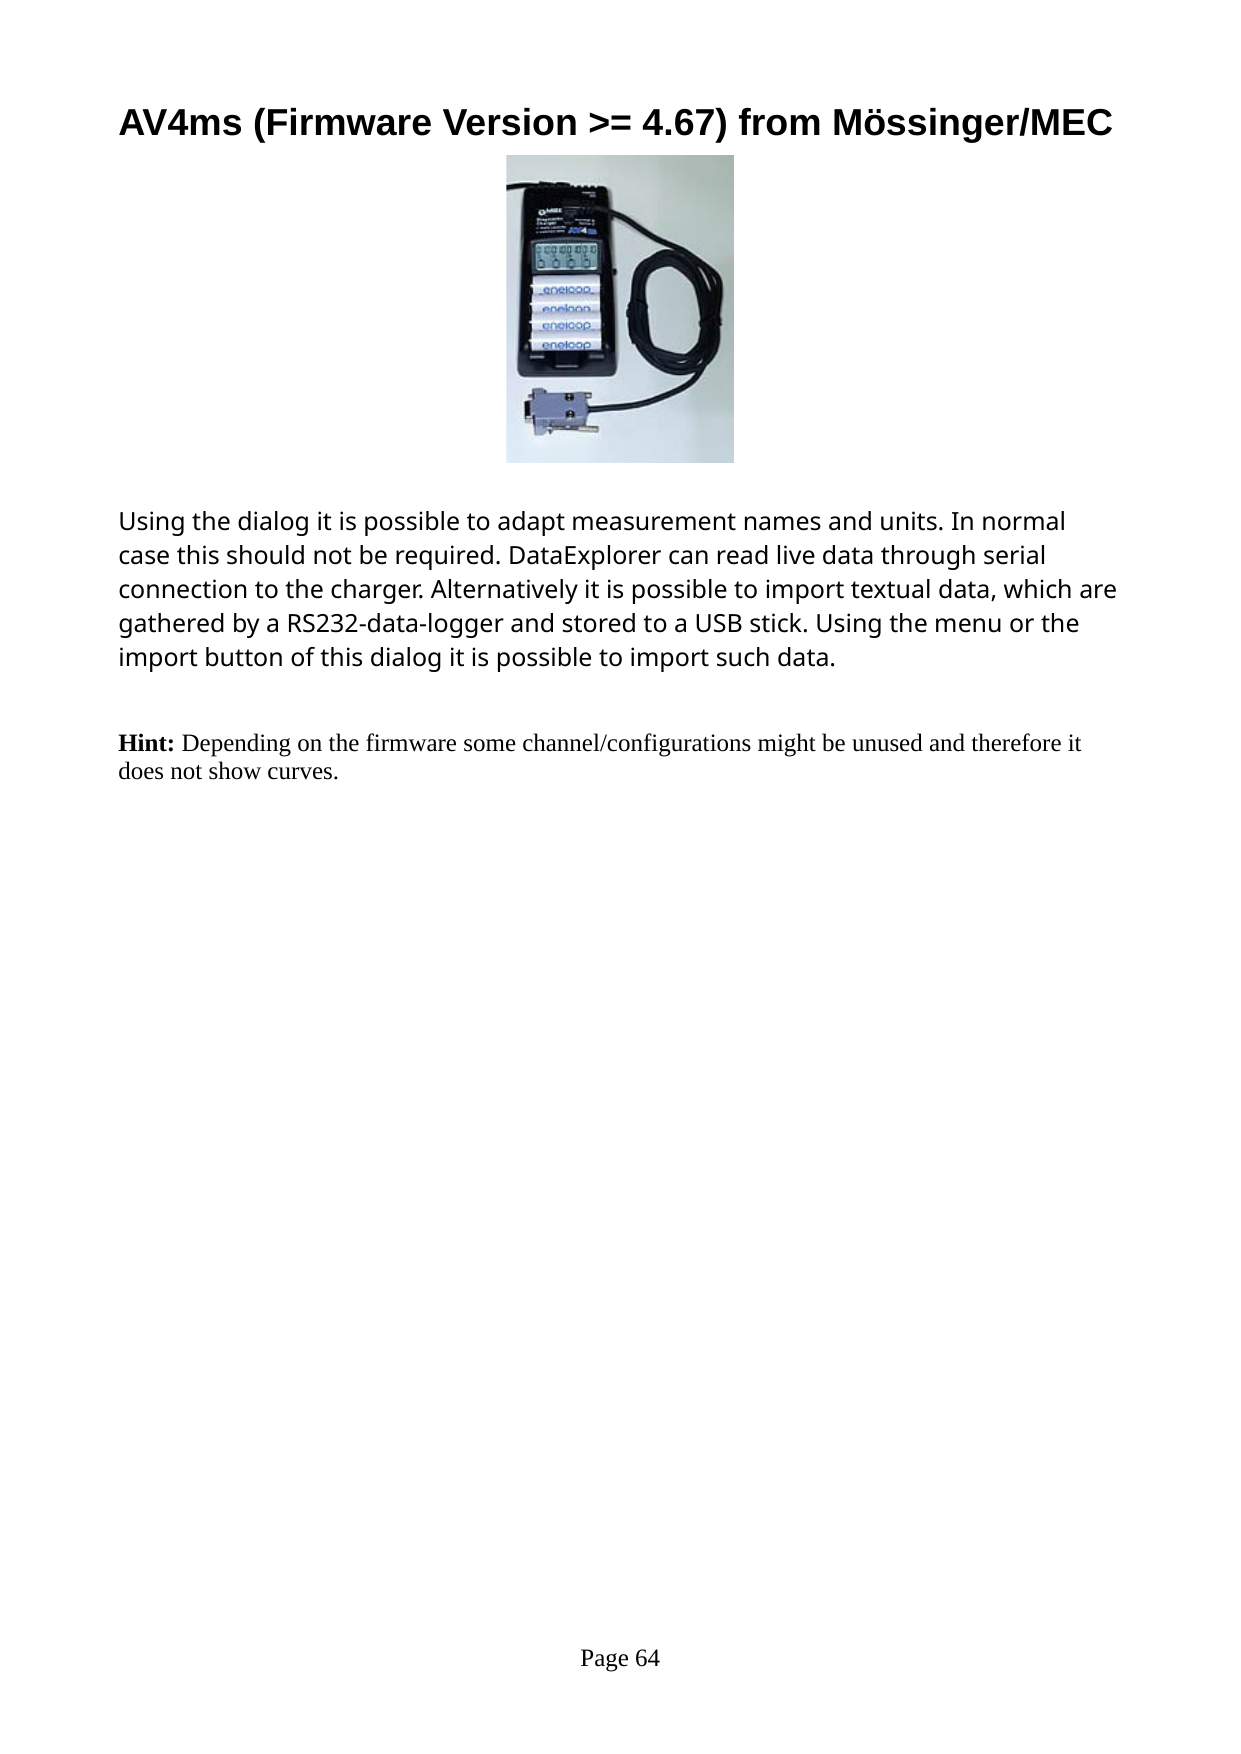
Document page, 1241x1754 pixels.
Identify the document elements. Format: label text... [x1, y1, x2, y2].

text Using the dialog it is possible to adapt measurement names and units. In normal case this should not be required. DataExplorer can read live data through serial connection to the charger. Alternatively it is possible to import textual data, which are gathered by a RS232-data-logger and stored to a USB stick. Using the menu or the import button of this dialog it is possible to import such data. [118, 504, 1122, 674]
subtitle AV4ms (Firmware Version >= 4.67) from Mössinger/MEC [118, 100, 1122, 143]
picture [506, 155, 734, 463]
text Hint: Depending on the firmware some channel/configurations might be unused and therefore it does not show curves. [118, 728, 1122, 785]
